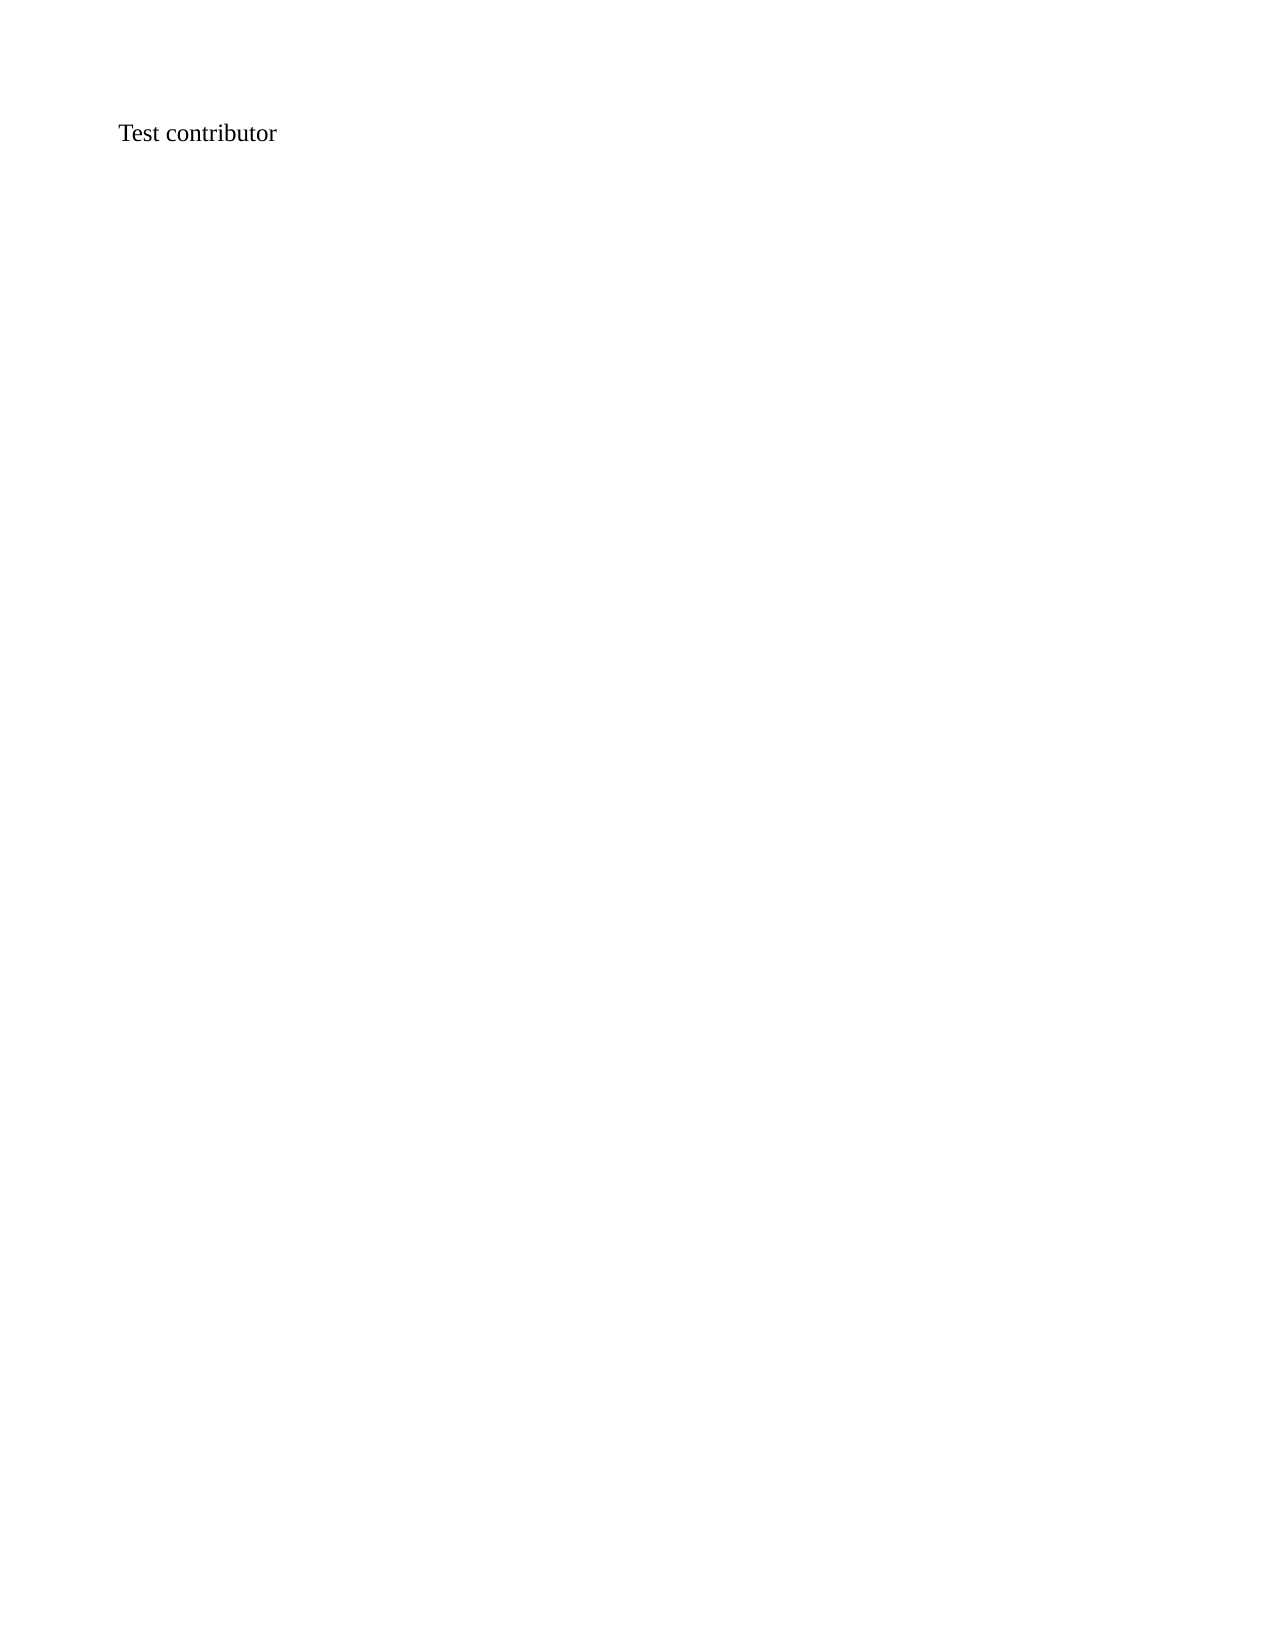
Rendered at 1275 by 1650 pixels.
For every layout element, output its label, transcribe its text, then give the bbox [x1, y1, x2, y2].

text Test contributor [118, 118, 1157, 147]
